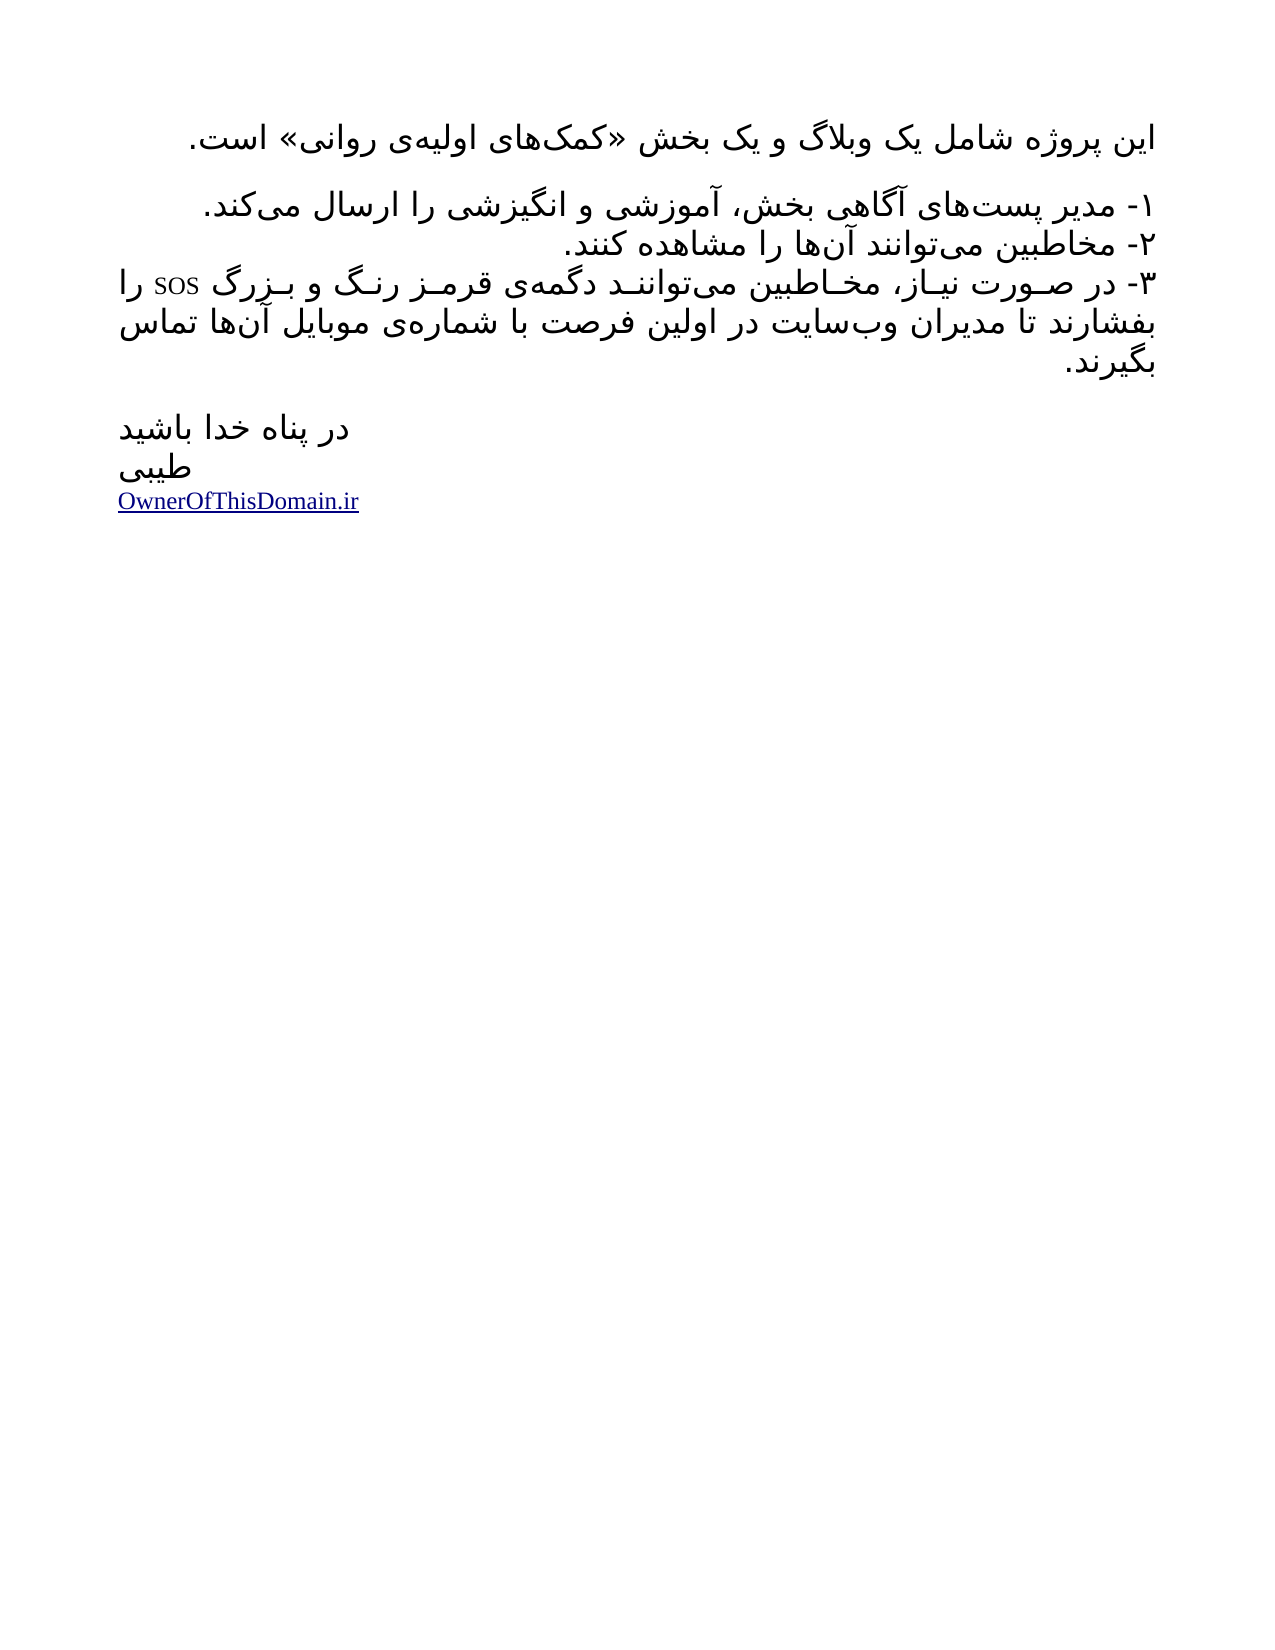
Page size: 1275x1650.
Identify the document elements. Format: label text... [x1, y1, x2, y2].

text ۳- در صورت نیاز، مخاطبین می‌توانند دگمه‌ی قرمز رنگ و بزرگ SOS را بفشارند تا مدیران وب‌سایت در اولین فرصت با شماره‌ی موبایل آن‌ها تماس بگیرند. [118, 263, 1157, 380]
text ۲- مخاطبین می‌توانند آن‌ها را مشاهده کنند. [118, 224, 1157, 263]
text ۱- مدیر پست‌های آگاهی بخش، آموزشی و انگیزشی را ارسال می‌کند. [118, 186, 1157, 224]
text طیبی [118, 448, 1157, 486]
text OwnerOfThisDomain.ir [118, 486, 1157, 515]
text در پناه خدا باشید [118, 409, 1157, 448]
text این پروژه شامل یک وبلاگ و یک بخش «کمک‌های اولیه‌ی روانی» است. [118, 118, 1157, 157]
